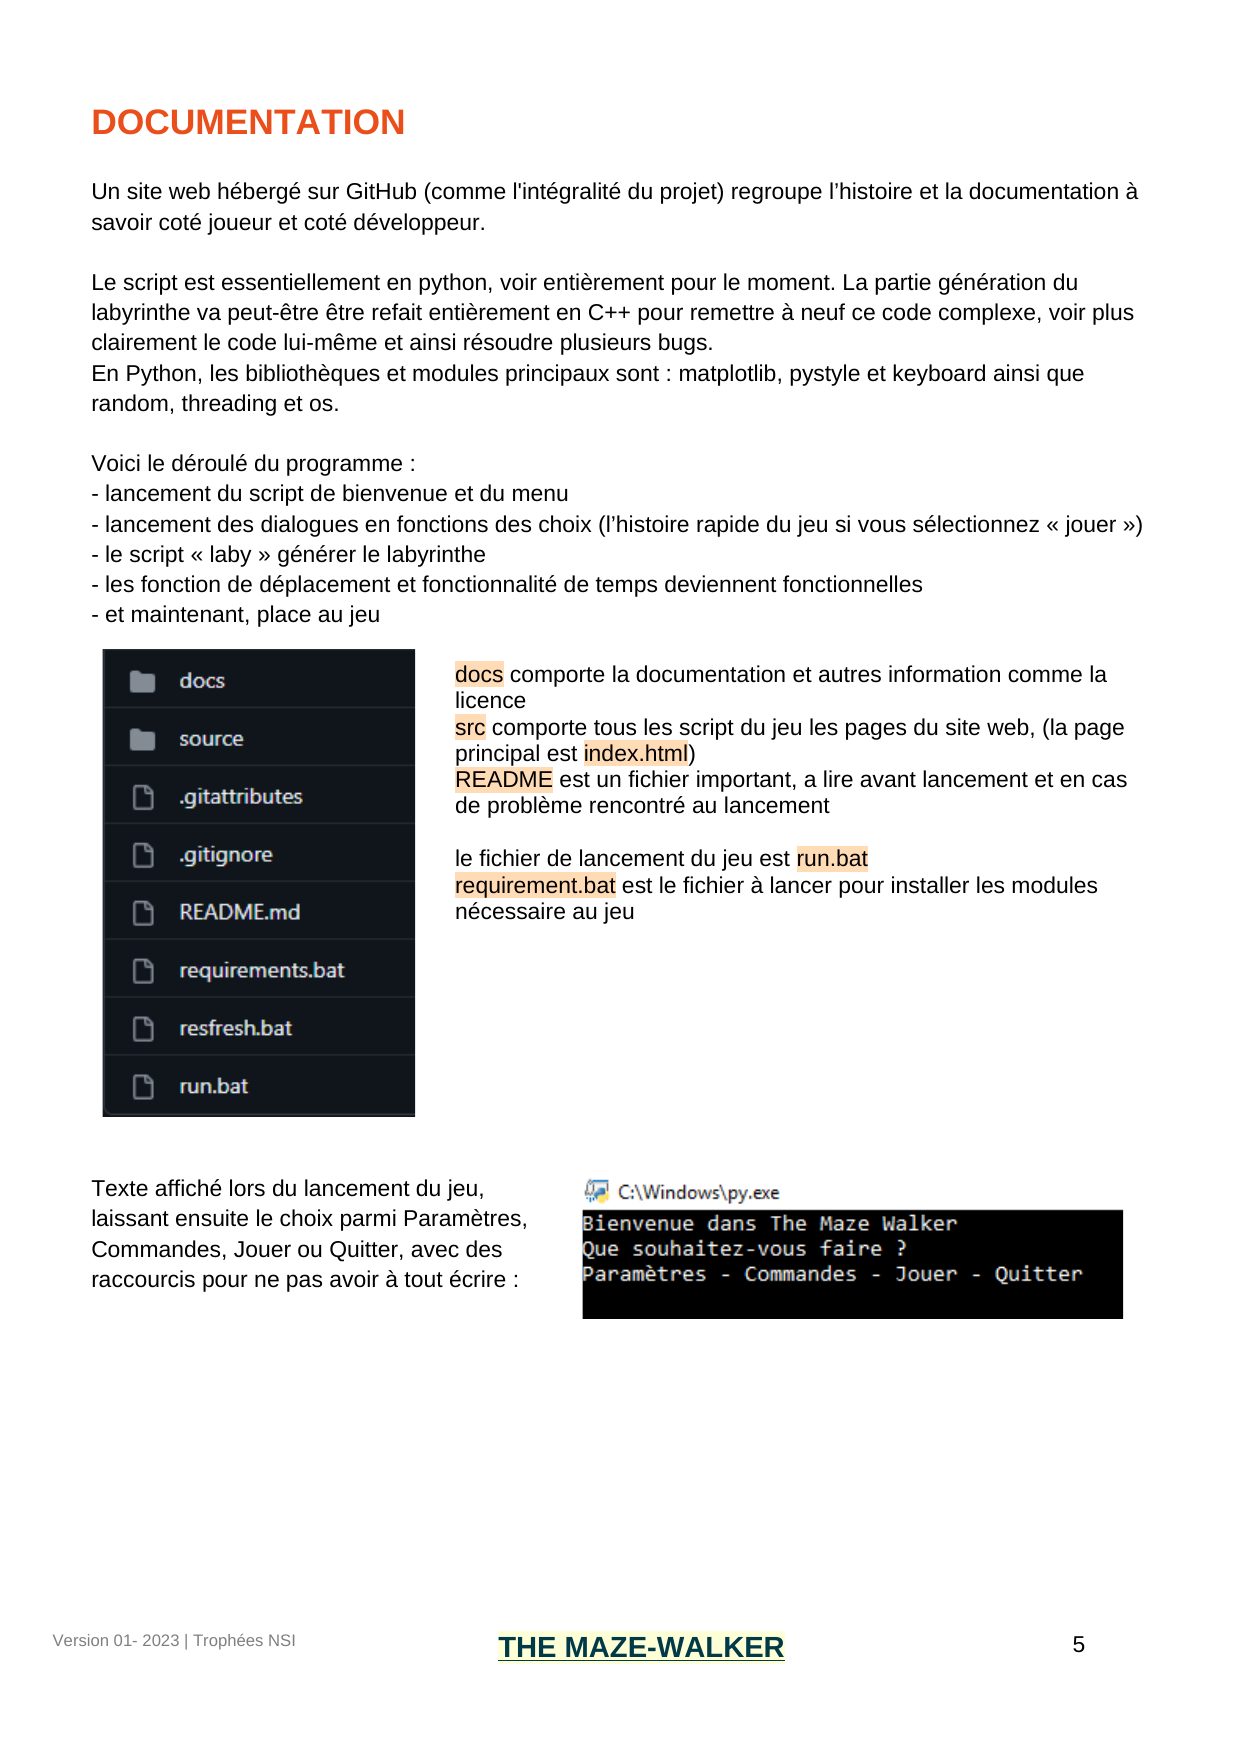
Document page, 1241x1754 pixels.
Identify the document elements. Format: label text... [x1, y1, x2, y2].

text Voici le déroulé du programme : [91, 450, 1149, 477]
text - et maintenant, place au jeu [91, 601, 1149, 628]
picture [102, 649, 416, 1117]
picture [582, 1174, 1124, 1319]
text Le script est essentiellement en python, voir entièrement pour le moment. La partie génération du labyrinthe va peut-être être refait entièrement en C++ pour remettre à neuf ce code complexe, voir plus clairement le code lui-même et ainsi résoudre plusieurs bugs. [91, 269, 1149, 356]
text En Python, les bibliothèques et modules principaux sont : matplotlib, pystyle et keyboard ainsi que random, threading et os. [91, 359, 1149, 416]
text - lancement des dialogues en fonctions des choix (l’histoire rapide du jeu si vous sélectionnez « jouer ») [91, 511, 1149, 537]
text DOCUMENTATION [91, 101, 1149, 142]
text Texte affiché lors du lancement du jeu, laissant ensuite le choix parmi Paramètres, Commandes, Jouer ou Quitter, avec des raccourcis pour ne pas avoir à tout écrire : [91, 1175, 582, 1292]
text - lancement du script de bienvenue et du menu [91, 480, 1149, 507]
text - les fonction de déplacement et fonctionnalité de temps deviennent fonctionnelles [91, 571, 1149, 597]
text Un site web hébergé sur GitHub (comme l'intégralité du projet) regroupe l’histoire et la documentation à savoir coté joueur et coté développeur. [91, 178, 1149, 235]
text - le script « laby » générer le labyrinthe [91, 541, 1149, 567]
